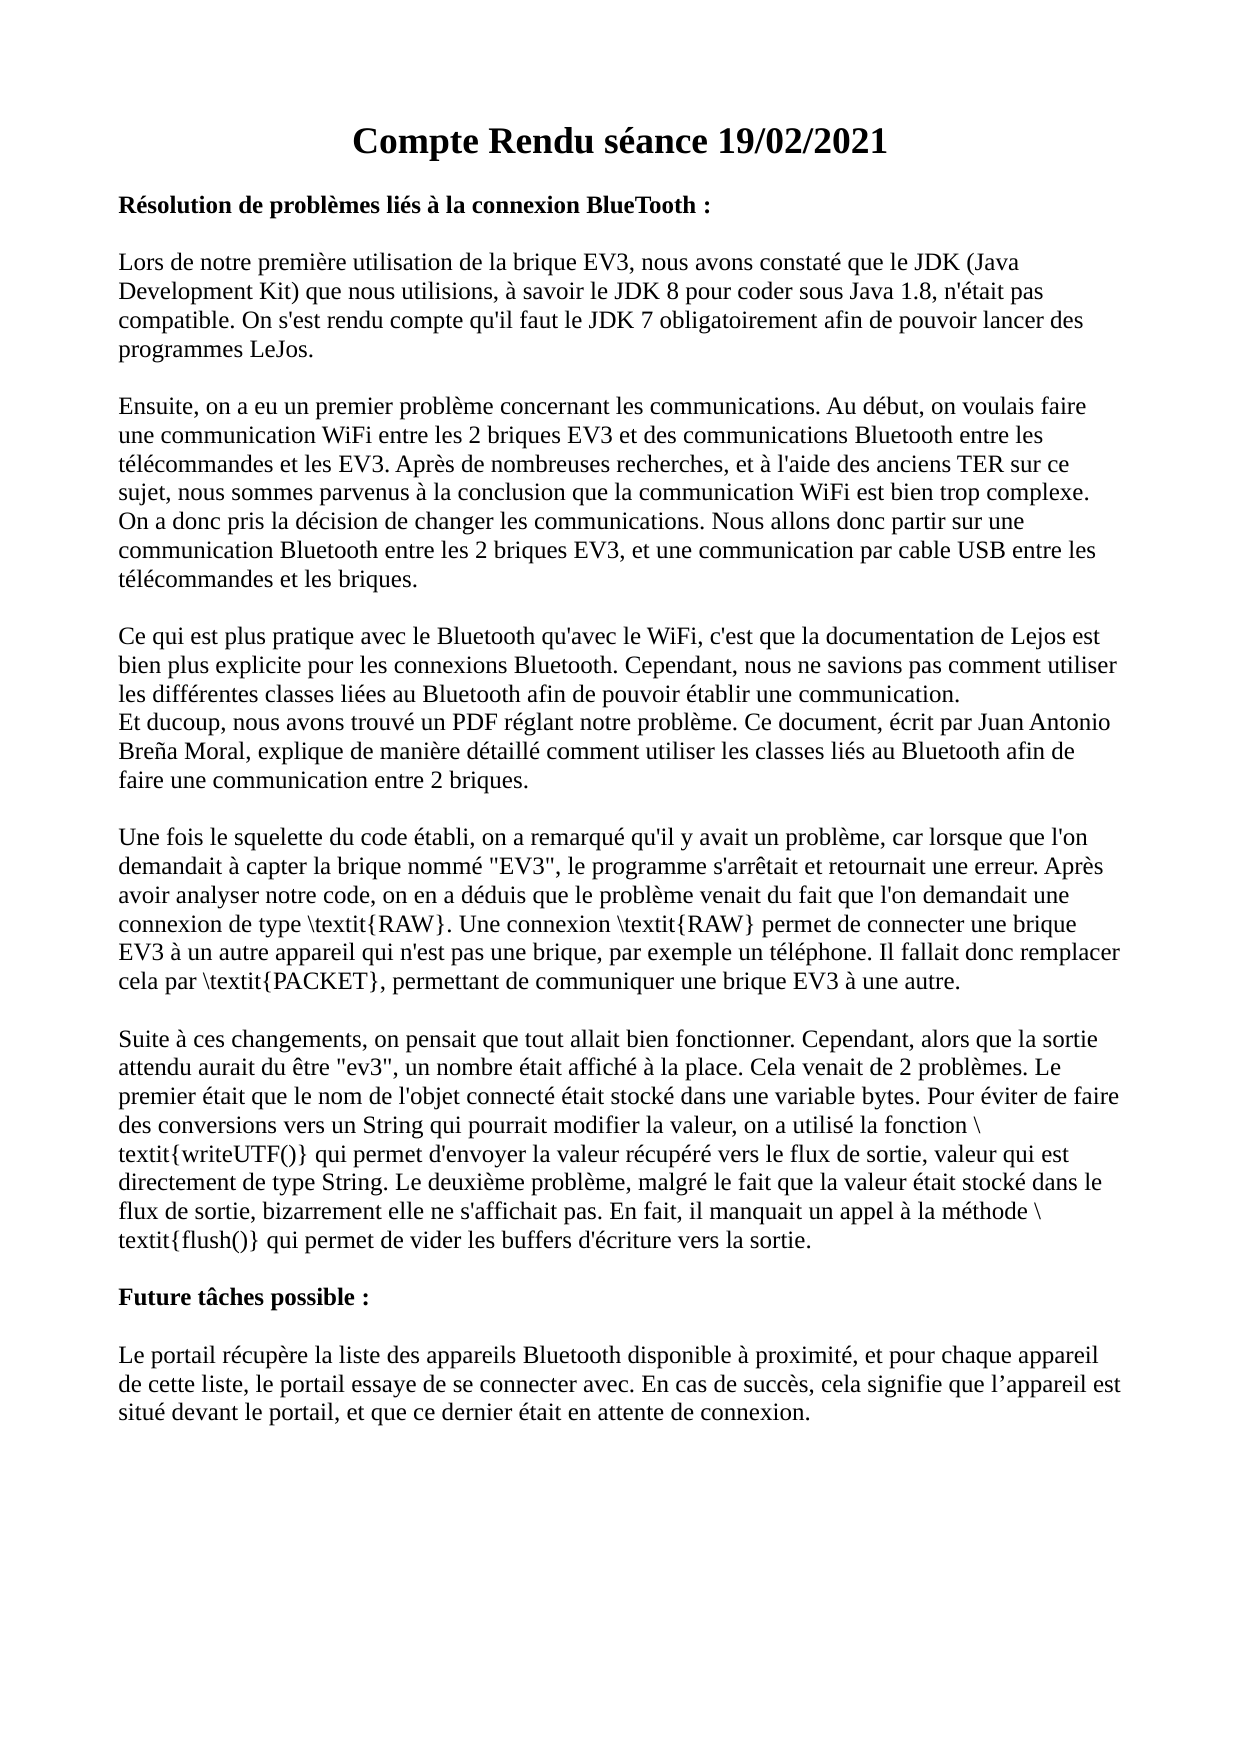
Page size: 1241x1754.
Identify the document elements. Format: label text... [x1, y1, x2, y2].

text Compte Rendu séance 19/02/2021 [118, 118, 1122, 161]
text Lors de notre première utilisation de la brique EV3, nous avons constaté que le JDK (Java Development Kit) que nous utilisions, à savoir le JDK 8 pour coder sous Java 1.8, n'était pas compatible. On s'est rendu compte qu'il faut le JDK 7 obligatoirement afin de pouvoir lancer des programmes LeJos. Ensuite, on a eu un premier problème concernant les communications. Au début, on voulais faire une communication WiFi entre les 2 briques EV3 et des communications Bluetooth entre les télécommandes et les EV3. Après de nombreuses recherches, et à l'aide des anciens TER sur ce sujet, nous sommes parvenus à la conclusion que la communication WiFi est bien trop complexe. On a donc pris la décision de changer les communications. Nous allons donc partir sur une communication Bluetooth entre les 2 briques EV3, et une communication par cable USB entre les télécommandes et les briques. Ce qui est plus pratique avec le Bluetooth qu'avec le WiFi, c'est que la documentation de Lejos est bien plus explicite pour les connexions Bluetooth. Cependant, nous ne savions pas comment utiliser les différentes classes liées au Bluetooth afin de pouvoir établir une communication. Et ducoup, nous avons trouvé un PDF réglant notre problème. Ce document, écrit par Juan Antonio Breña Moral, explique de manière détaillé comment utiliser les classes liés au Bluetooth afin de faire une communication entre 2 briques. Une fois le squelette du code établi, on a remarqué qu'il y avait un problème, car lorsque que l'on demandait à capter la brique nommé "EV3", le programme s'arrêtait et retournait une erreur. Après avoir analyser notre code, on en a déduis que le problème venait du fait que l'on demandait une connexion de type \textit{RAW}. Une connexion \textit{RAW} permet de connecter une brique EV3 à un autre appareil qui n'est pas une brique, par exemple un téléphone. Il fallait donc remplacer cela par \textit{PACKET}, permettant de communiquer une brique EV3 à une autre. Suite à ces changements, on pensait que tout allait bien fonctionner. Cependant, alors que la sortie attendu aurait du être "ev3", un nombre était affiché à la place. Cela venait de 2 problèmes. Le premier était que le nom de l'objet connecté était stocké dans une variable bytes. Pour éviter de faire des conversions vers un String qui pourrait modifier la valeur, on a utilisé la fonction \textit{writeUTF()} qui permet d'envoyer la valeur récupéré vers le flux de sortie, valeur qui est directement de type String. Le deuxième problème, malgré le fait que la valeur était stocké dans le flux de sortie, bizarrement elle ne s'affichait pas. En fait, il manquait un appel à la méthode \textit{flush()} qui permet de vider les buffers d'écriture vers la sortie. [118, 247, 1122, 1282]
text Résolution de problèmes liés à la connexion BlueTooth : [118, 190, 1122, 219]
text Le portail récupère la liste des appareils Bluetooth disponible à proximité, et pour chaque appareil de cette liste, le portail essaye de se connecter avec. En cas de succès, cela signifie que l’appareil est situé devant le portail, et que ce dernier était en attente de connexion. [118, 1340, 1122, 1426]
text Future tâches possible : [118, 1282, 1122, 1311]
